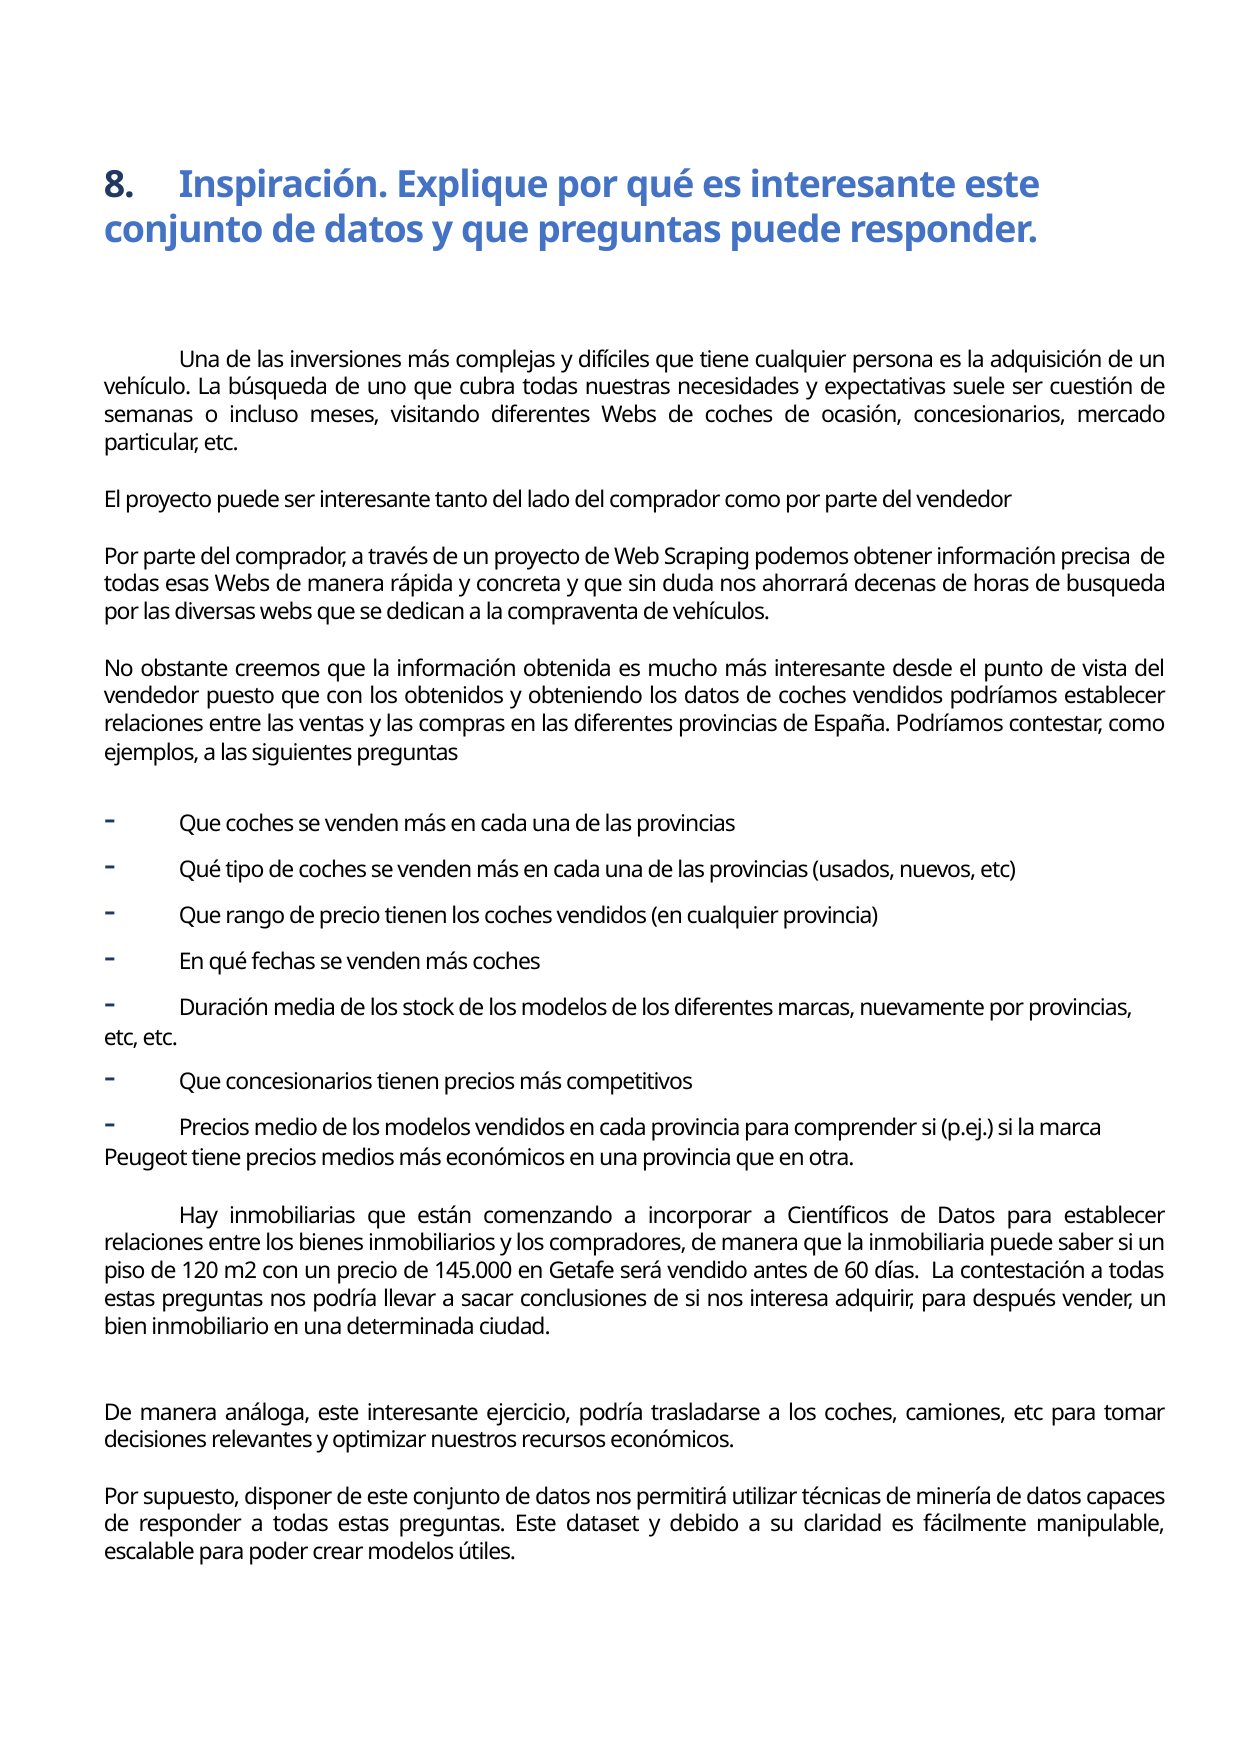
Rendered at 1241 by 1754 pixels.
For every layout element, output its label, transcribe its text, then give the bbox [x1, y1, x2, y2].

list Que coches se venden más en cada una de las provincias [103, 795, 1167, 841]
text Por supuesto, disponer de este conjunto de datos nos permitirá utilizar técnicas de minería de datos capaces de responder a todas estas preguntas. Este dataset y debido a su claridad es fácilmente manipulable, escalable para poder crear modelos útiles. [103, 1482, 1167, 1566]
text El proyecto puede ser interesante tanto del lado del comprador como por parte del vendedor [103, 485, 1167, 513]
subtitle Inspiración. Explique por qué es interesante este conjunto de datos y que preguntas puede responder. [103, 161, 1167, 253]
text De manera análoga, este interesante ejercicio, podría trasladarse a los coches, camiones, etc para tomar decisiones relevantes y optimizar nuestros recursos económicos. [103, 1398, 1167, 1454]
text Por parte del comprador, a través de un proyecto de Web Scraping podemos obtener información precisa de todas esas Webs de manera rápida y concreta y que sin duda nos ahorrará decenas de horas de busqueda por las diversas webs que se dedican a la compraventa de vehículos. [103, 542, 1167, 626]
list Que rango de precio tienen los coches vendidos (en cualquier provincia) [103, 887, 1167, 933]
list Qué tipo de coches se venden más en cada una de las provincias (usados, nuevos, etc) [103, 841, 1167, 887]
list Precios medio de los modelos vendidos en cada provincia para comprender si (p.ej.) si la marca Peugeot tiene precios medios más económicos en una provincia que en otra. [103, 1098, 1167, 1173]
text Hay inmobiliarias que están comenzando a incorporar a Científicos de Datos para establecer relaciones entre los bienes inmobiliarios y los compradores, de manera que la inmobiliaria puede saber si un piso de 120 m2 con un precio de 145.000 en Getafe será vendido antes de 60 días. La contestación a todas estas preguntas nos podría llevar a sacar conclusiones de si nos interesa adquirir, para después vender, un bien inmobiliario en una determinada ciudad. [103, 1201, 1167, 1341]
list En qué fechas se venden más coches [103, 933, 1167, 978]
list Duración media de los stock de los modelos de los diferentes marcas, nuevamente por provincias, etc, etc. [103, 978, 1167, 1053]
text No obstante creemos que la información obtenida es mucho más interesante desde el punto de vista del vendedor puesto que con los obtenidos y obteniendo los datos de coches vendidos podríamos establecer relaciones entre las ventas y las compras en las diferentes provincias de España. Podríamos contestar, como ejemplos, a las siguientes preguntas [103, 654, 1167, 767]
list Que concesionarios tienen precios más competitivos [103, 1053, 1167, 1098]
text Una de las inversiones más complejas y difíciles que tiene cualquier persona es la adquisición de un vehículo. La búsqueda de uno que cubra todas nuestras necesidades y expectativas suele ser cuestión de semanas o incluso meses, visitando diferentes Webs de coches de ocasión, concesionarios, mercado particular, etc. [103, 345, 1167, 457]
